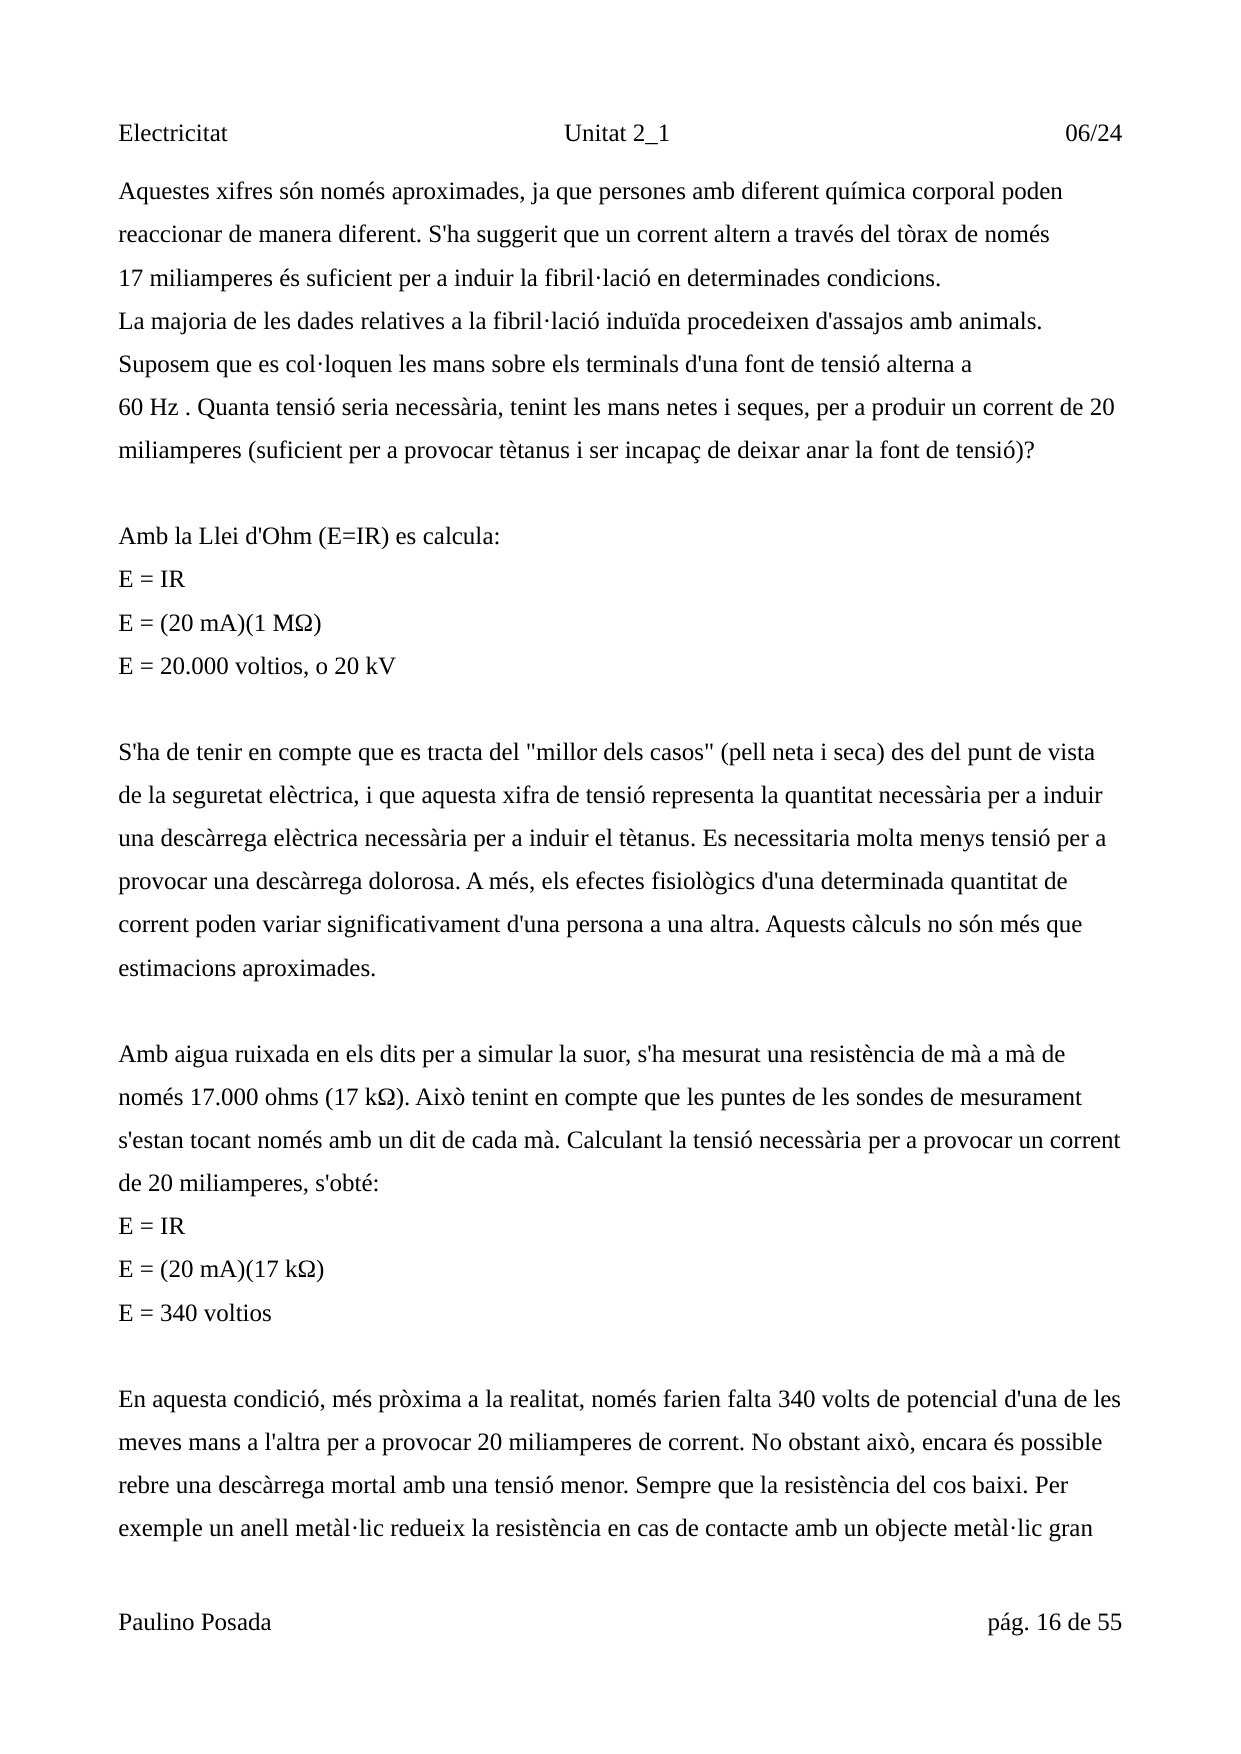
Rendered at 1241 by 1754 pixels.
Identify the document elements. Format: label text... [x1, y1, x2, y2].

text En aquesta condició, més pròxima a la realitat, només farien falta 340 volts de potencial d'una de les meves mans a l'altra per a provocar 20 miliamperes de corrent. No obstant això, encara és possible rebre una descàrrega mortal amb una tensió menor. Sempre que la resistència del cos baixi. Per exemple un anell metàl·lic redueix la resistència en cas de contacte amb un objecte metàl·lic gran [118, 1384, 1122, 1542]
text E = (20 mA)(1 MΩ) [118, 608, 1122, 636]
text E = 20.000 voltios, o 20 kV [118, 651, 1122, 679]
text Amb la Llei d'Ohm (E=IR) es calcula: [118, 521, 1122, 550]
text La majoria de les dades relatives a la fibril·lació induïda procedeixen d'assajos amb animals. [118, 306, 1122, 334]
text Suposem que es col·loquen les mans sobre els terminals d'una font de tensió alterna a [118, 349, 1122, 378]
text 17 miliamperes és suficient per a induir la fibril·lació en determinades condicions. [118, 263, 1122, 291]
text 60 Hz . Quanta tensió seria necessària, tenint les mans netes i seques, per a produir un corrent de 20 miliamperes (suficient per a provocar tètanus i ser incapaç de deixar anar la font de tensió)? [118, 392, 1122, 464]
text Aquestes xifres són només aproximades, ja que persones amb diferent química corporal poden reaccionar de manera diferent. S'ha suggerit que un corrent altern a través del tòrax de només [118, 176, 1122, 248]
text E = IR [118, 1211, 1122, 1240]
text E = 340 voltios [118, 1298, 1122, 1326]
text E = (20 mA)(17 kΩ) [118, 1254, 1122, 1283]
text E = IR [118, 564, 1122, 593]
text S'ha de tenir en compte que es tracta del "millor dels casos" (pell neta i seca) des del punt de vista de la seguretat elèctrica, i que aquesta xifra de tensió representa la quantitat necessària per a induir una descàrrega elèctrica necessària per a induir el tètanus. Es necessitaria molta menys tensió per a provocar una descàrrega dolorosa. A més, els efectes fisiològics d'una determinada quantitat de corrent poden variar significativament d'una persona a una altra. Aquests càlculs no són més que estimacions aproximades. [118, 737, 1122, 981]
text Amb aigua ruixada en els dits per a simular la suor, s'ha mesurat una resistència de mà a mà de només 17.000 ohms (17 kΩ). Això tenint en compte que les puntes de les sondes de mesurament s'estan tocant només amb un dit de cada mà. Calculant la tensió necessària per a provocar un corrent de 20 miliamperes, s'obté: [118, 1039, 1122, 1197]
